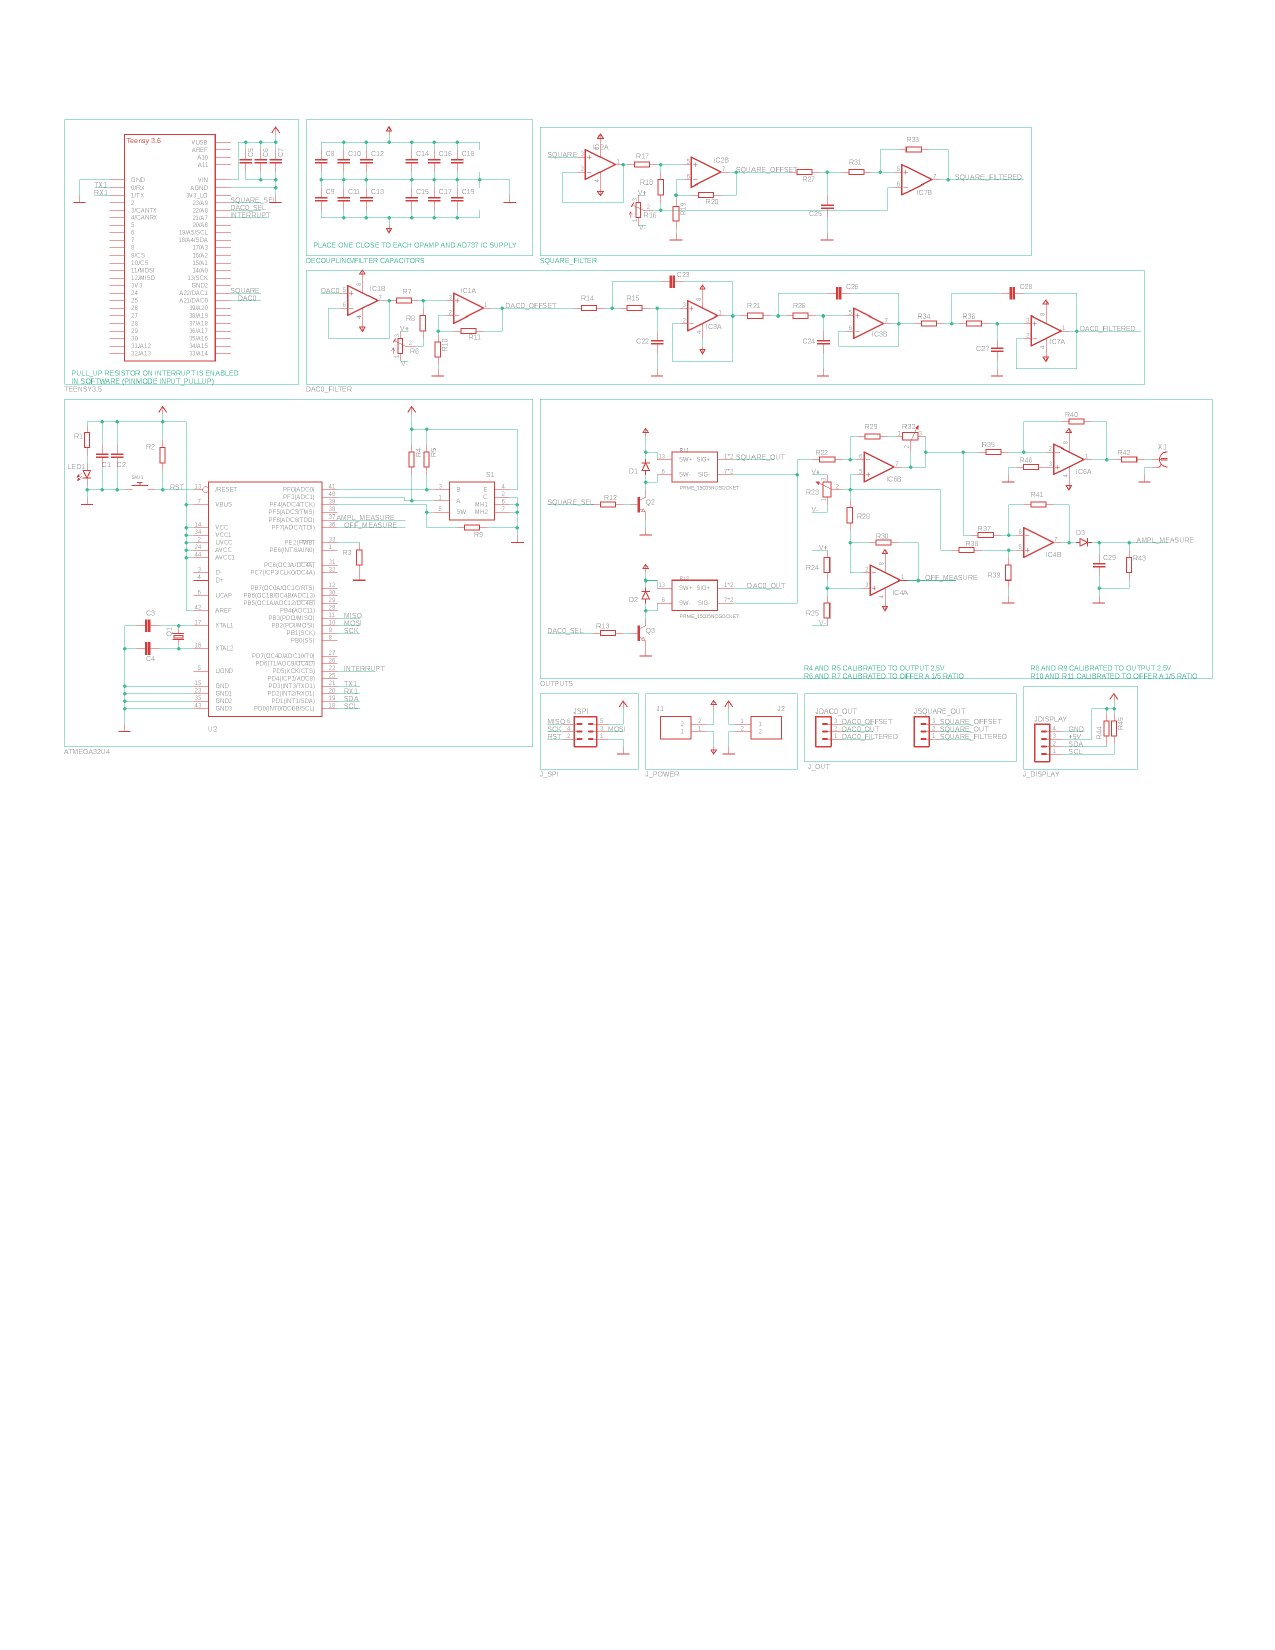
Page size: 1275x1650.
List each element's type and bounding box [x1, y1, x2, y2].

picture [62, 118, 1213, 779]
